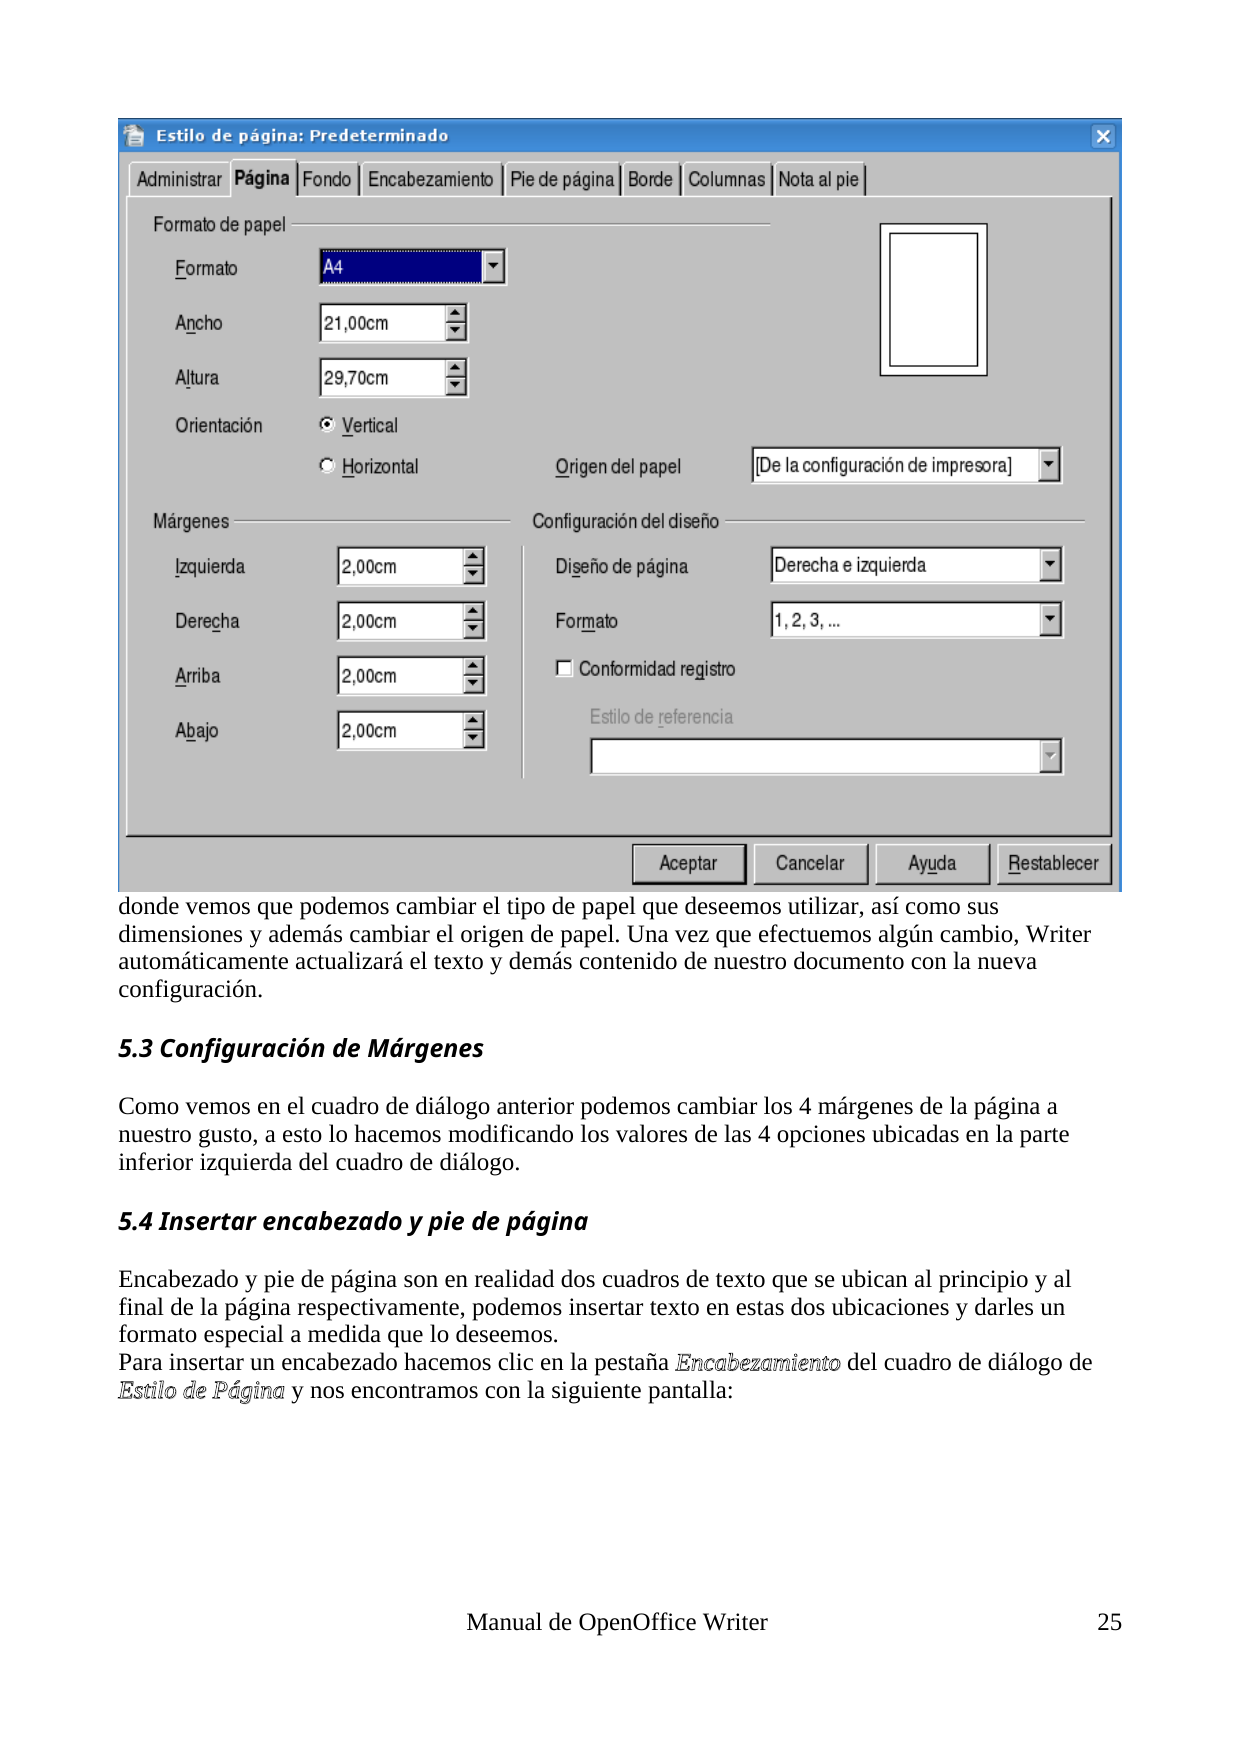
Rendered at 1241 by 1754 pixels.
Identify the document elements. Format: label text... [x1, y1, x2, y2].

text 5.3 Configuración de Márgenes [118, 1031, 1122, 1065]
text Para insertar un encabezado hacemos clic en la pestaña Encabezamiento del cuadro de diálogo de Estilo de Página y nos encontramos con la siguiente pantalla: [118, 1348, 1122, 1403]
text 5.4 Insertar encabezado y pie de página [118, 1203, 1122, 1237]
text Como vemos en el cuadro de diálogo anterior podemos cambiar los 4 márgenes de la página a nuestro gusto, a esto lo hacemos modificando los valores de las 4 opciones ubicadas en la parte inferior izquierda del cuadro de diálogo. [118, 1092, 1122, 1176]
text donde vemos que podemos cambiar el tipo de papel que deseemos utilizar, así como sus dimensiones y además cambiar el origen de papel. Una vez que efectuemos algún cambio, Writer automáticamente actualizará el texto y demás contenido de nuestro documento con la nueva configuración. [118, 892, 1122, 1003]
picture [118, 118, 1122, 892]
text Encabezado y pie de página son en realidad dos cuadros de texto que se ubican al principio y al final de la página respectivamente, podemos insertar texto en estas dos ubicaciones y darles un formato especial a medida que lo deseemos. [118, 1265, 1122, 1348]
